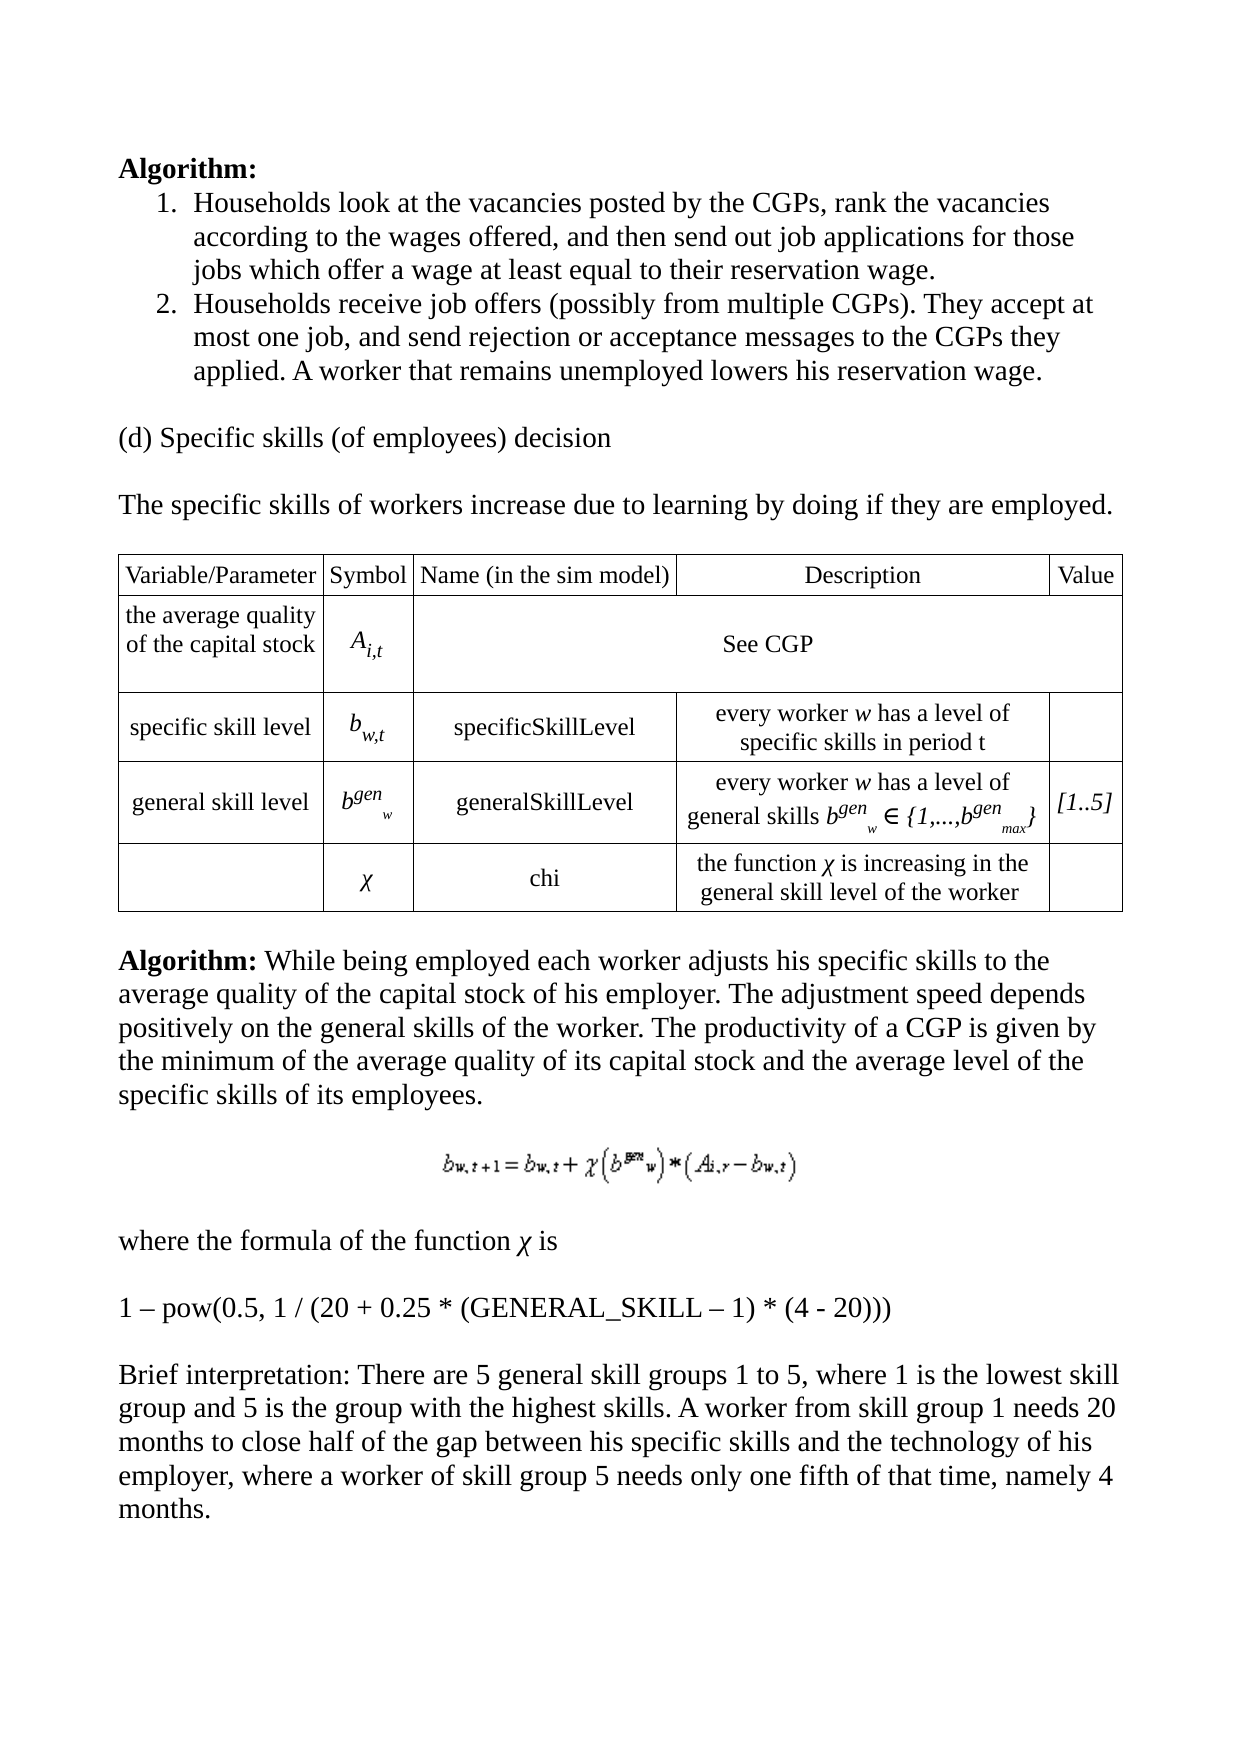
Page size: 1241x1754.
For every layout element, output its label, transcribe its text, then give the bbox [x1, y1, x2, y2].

table_cell specific skill level [119, 693, 323, 761]
table_cell Ai,t [324, 596, 413, 692]
text Brief interpretation: There are 5 general skill groups 1 to 5, where 1 is the lowest skill group and 5 is the group with the highest skills. A worker from skill group 1 needs 20 months to close half of the gap between his specific skills and the technology of his employer, where a worker of skill group 5 needs only one fifth of that time, namely 4 months. [118, 1357, 1122, 1525]
text where the formula of the function χ is [118, 1223, 1122, 1256]
table_header Symbol [324, 555, 413, 594]
text The specific skills of workers increase due to learning by doing if they are employed. [118, 487, 1122, 521]
text Algorithm: [118, 152, 1122, 185]
table_cell the function χ is increasing in the general skill level of the worker [677, 844, 1049, 911]
table_cell general skill level [119, 762, 323, 842]
table_cell every worker w has a level of specific skills in period t [677, 693, 1049, 761]
table_cell χ [324, 844, 413, 911]
table_header Value [1050, 555, 1122, 594]
table_cell every worker w has a level of general skills bgenw ∈ {1,...,bgenmax} [677, 762, 1049, 842]
table_cell [1050, 693, 1122, 761]
text Algorithm: While being employed each worker adjusts his specific skills to the average quality of the capital stock of his employer. The adjustment speed depends positively on the general skills of the worker. The productivity of a CGP is given by the minimum of the average quality of its capital stock and the average level of the specific skills of its employees. [118, 912, 1122, 1110]
table_cell generalSkillLevel [414, 762, 676, 842]
table_cell bgenw [324, 762, 413, 842]
table_cell [1050, 844, 1122, 911]
table_cell [119, 844, 323, 911]
table_header Variable/Parameter [119, 555, 323, 594]
list Households receive job offers (possibly from multiple CGPs). They accept at most one job, and send rejection or acceptance messages to the CGPs they applied. A worker that remains unemployed lowers his reservation wage. [156, 286, 1122, 386]
text 1 – pow(0.5, 1 / (20 + 0.25 * (GENERAL_SKILL – 1) * (4 - 20))) [118, 1290, 1122, 1323]
table_cell the average quality of the capital stock [119, 596, 323, 692]
table_cell [1..5] [1050, 762, 1122, 842]
table_cell bw,t [324, 693, 413, 761]
table_cell See CGP [414, 596, 1122, 692]
picture [440, 1143, 800, 1190]
table_header Description [677, 555, 1049, 594]
text (d) Specific skills (of employees) decision [118, 420, 1122, 453]
table_header Name (in the sim model) [414, 555, 676, 594]
table_cell specificSkillLevel [414, 693, 676, 761]
table_cell chi [414, 844, 676, 911]
list Households look at the vacancies posted by the CGPs, rank the vacancies according to the wages offered, and then send out job applications for those jobs which offer a wage at least equal to their reservation wage. [156, 185, 1122, 286]
